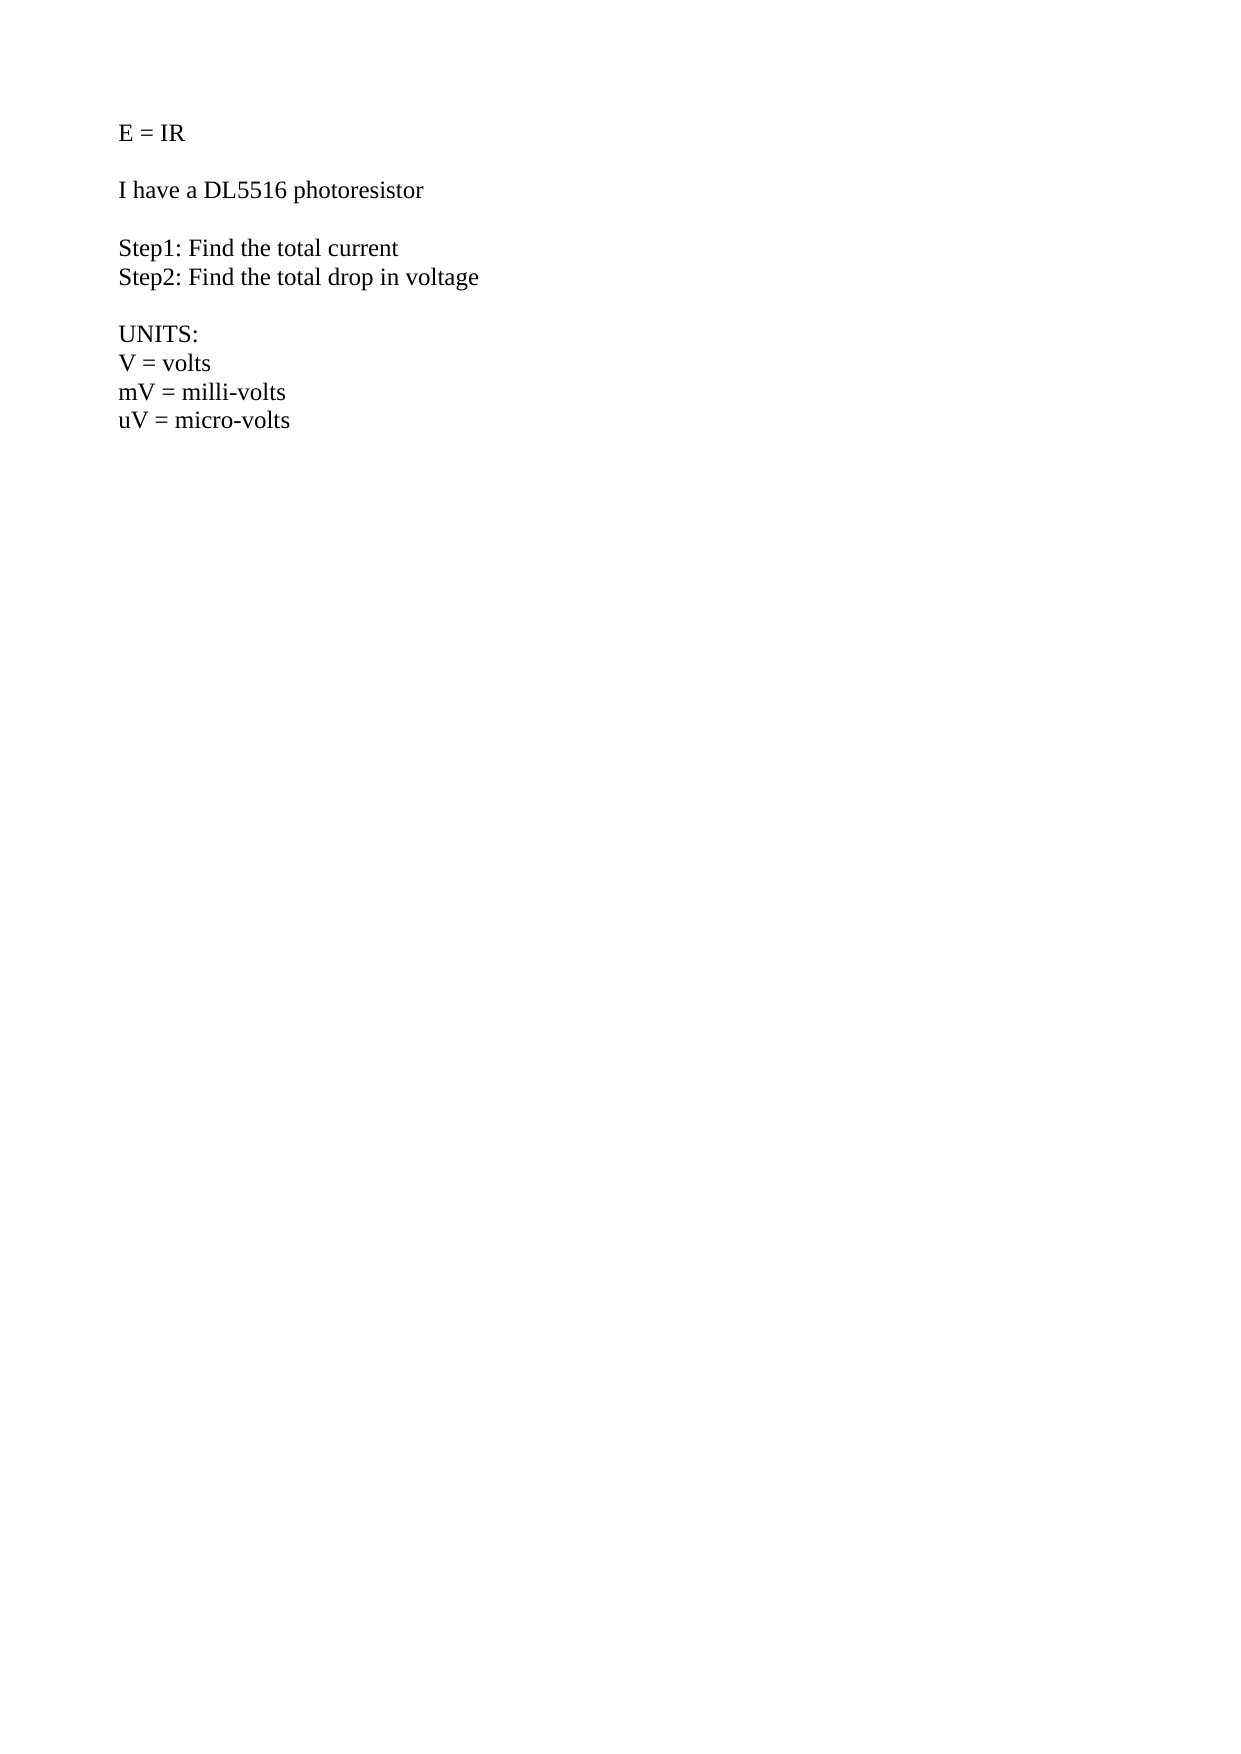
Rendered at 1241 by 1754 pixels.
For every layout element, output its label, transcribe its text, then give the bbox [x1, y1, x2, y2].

text UNITS: [118, 319, 1122, 348]
text E = IR [118, 118, 1122, 147]
text uV = micro-volts [118, 406, 1122, 434]
text Step2: Find the total drop in voltage [118, 262, 1122, 291]
text I have a DL5516 photoresistor [118, 176, 1122, 204]
text Step1: Find the total current [118, 233, 1122, 262]
text V = volts [118, 348, 1122, 377]
text mV = milli-volts [118, 377, 1122, 406]
